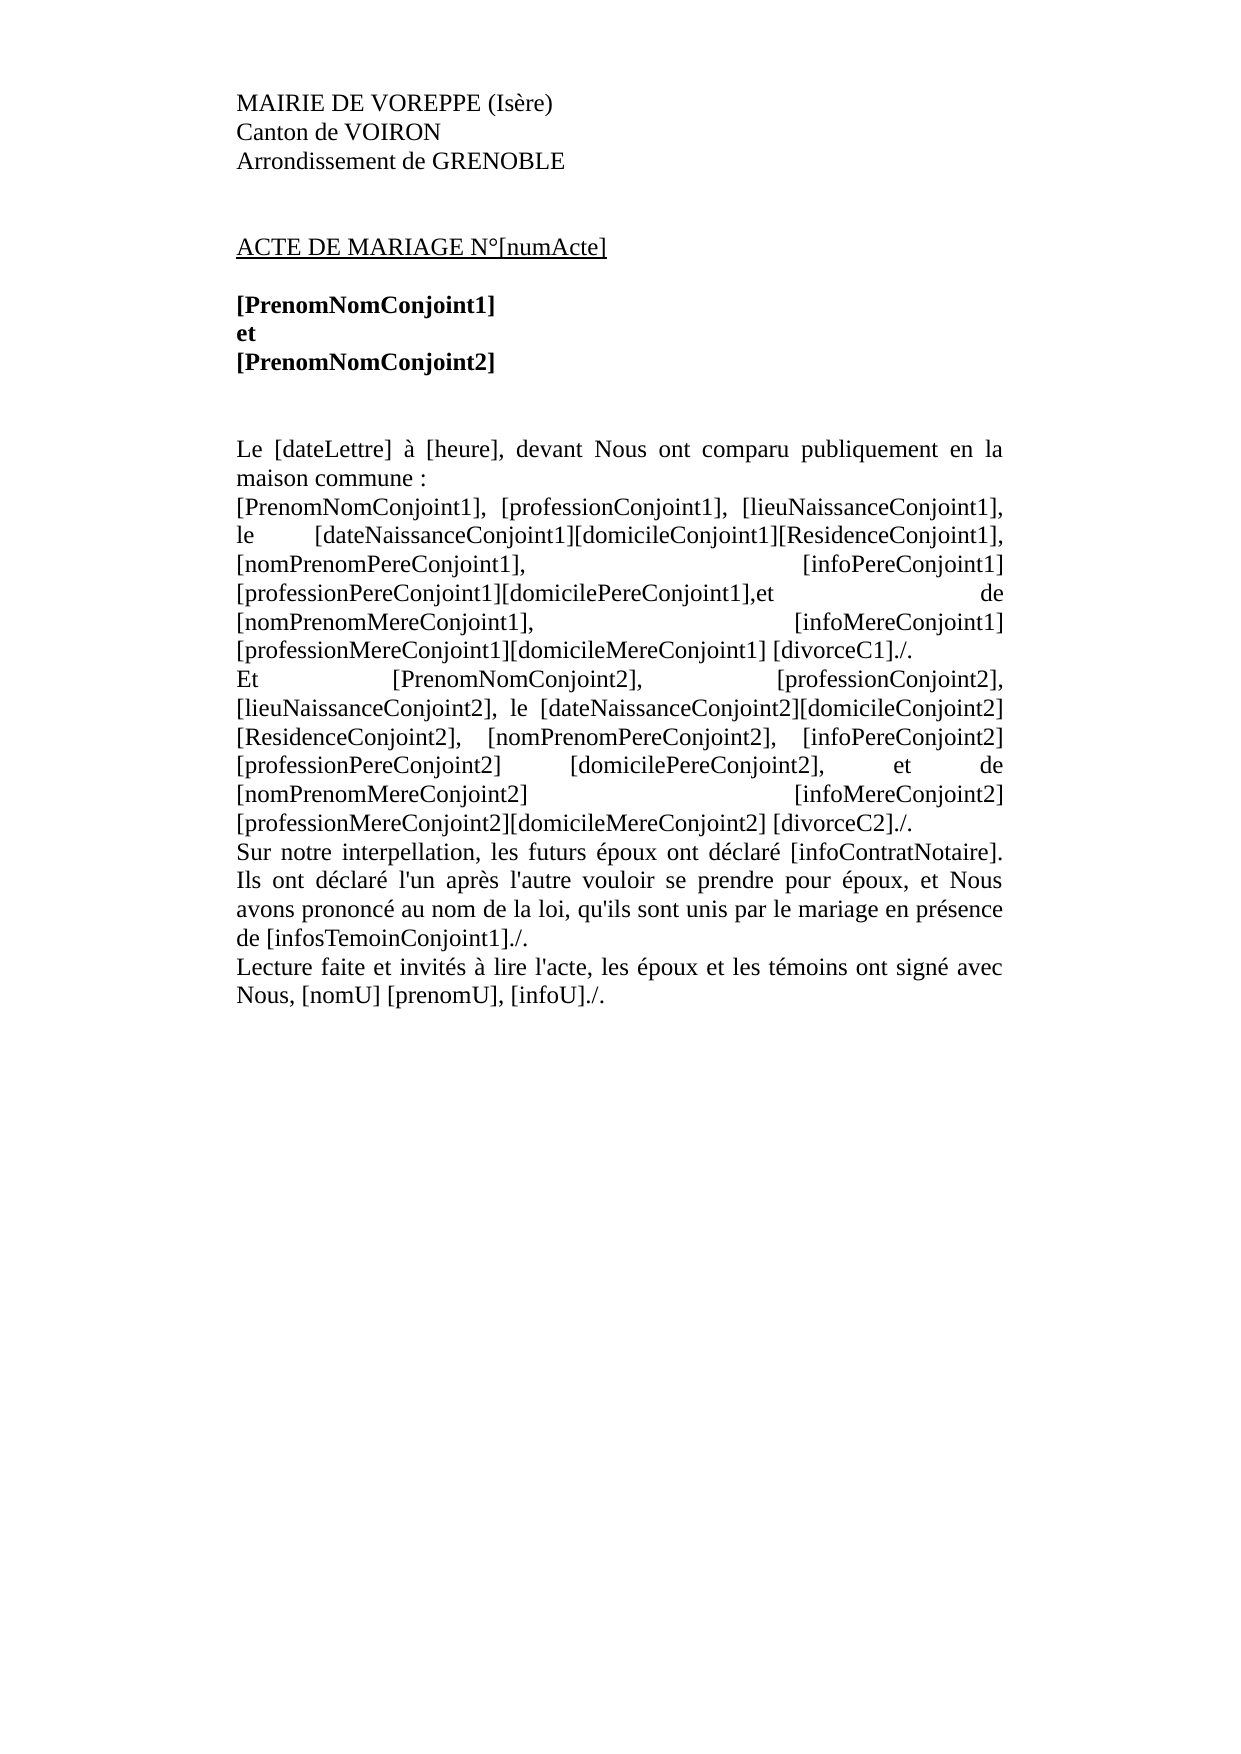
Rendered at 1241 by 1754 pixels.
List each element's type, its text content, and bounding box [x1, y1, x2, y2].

text Arrondissement de GRENOBLE [236, 146, 1004, 175]
text et [236, 318, 1004, 347]
text [PrenomNomConjoint1], [professionConjoint1], [lieuNaissanceConjoint1], le [dateNaissanceConjoint1][domicileConjoint1][ResidenceConjoint1], [nomPrenomPereConjoint1], [infoPereConjoint1] [professionPereConjoint1][domicilePereConjoint1],et de [nomPrenomMereConjoint1], [infoMereConjoint1] [professionMereConjoint1][domicileMereConjoint1] [divorceC1]./. [236, 492, 1004, 664]
text Lecture faite et invités à lire l'acte, les époux et les témoins ont signé avec Nous, [nomU] [prenomU], [infoU]./. [236, 952, 1004, 1009]
text ACTE DE MARIAGE N°[numActe] [236, 232, 1004, 261]
text MAIRIE DE VOREPPE (Isère) [236, 88, 1004, 117]
text Sur notre interpellation, les futurs époux ont déclaré [infoContratNotaire]. Ils ont déclaré l'un après l'autre vouloir se prendre pour époux, et Nous avons prononcé au nom de la loi, qu'ils sont unis par le mariage en présence de [infosTemoinConjoint1]./. [236, 837, 1004, 952]
text [PrenomNomConjoint2] [236, 347, 1004, 376]
text Et [PrenomNomConjoint2], [professionConjoint2], [lieuNaissanceConjoint2], le [dateNaissanceConjoint2][domicileConjoint2][ResidenceConjoint2], [nomPrenomPereConjoint2], [infoPereConjoint2] [professionPereConjoint2] [domicilePereConjoint2], et de [nomPrenomMereConjoint2] [infoMereConjoint2] [professionMereConjoint2][domicileMereConjoint2] [divorceC2]./. [236, 664, 1004, 837]
text [PrenomNomConjoint1] [236, 290, 1004, 318]
text Canton de VOIRON [236, 117, 1004, 146]
text Le [dateLettre] à [heure], devant Nous ont comparu publiquement en la maison commune : [236, 434, 1004, 492]
